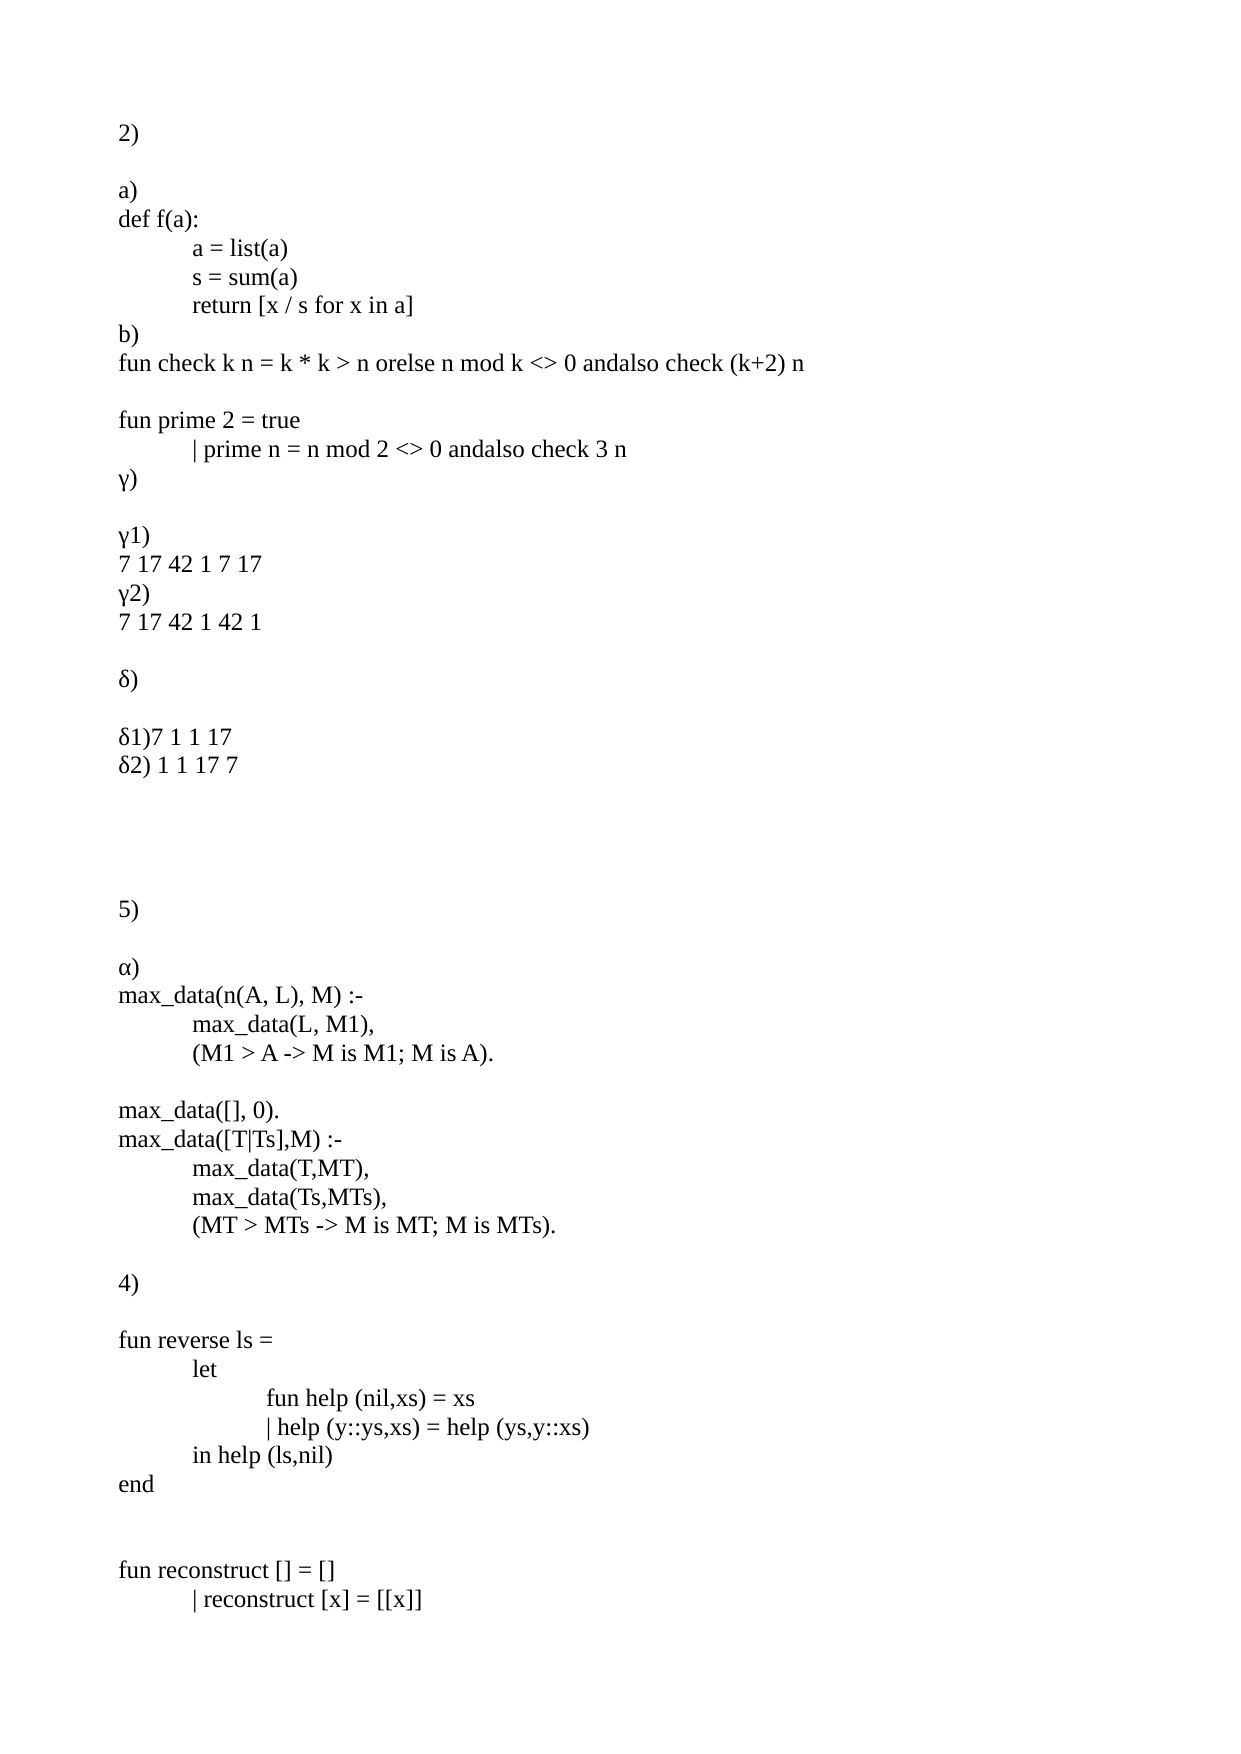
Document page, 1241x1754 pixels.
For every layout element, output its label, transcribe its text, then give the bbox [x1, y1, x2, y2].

text max_data([], 0). [118, 1096, 1122, 1124]
text | reconstruct [x] = [[x]] [118, 1584, 1122, 1613]
text max_data(n(A, L), M) :- [118, 981, 1122, 1009]
text fun reconstruct [] = [] [118, 1556, 1122, 1584]
text | prime n = n mod 2 <> 0 andalso check 3 n [118, 434, 1122, 463]
text def f(a): [118, 204, 1122, 233]
text 5) [118, 894, 1122, 923]
text fun prime 2 = true [118, 406, 1122, 434]
text 2) [118, 118, 1122, 147]
text α) [118, 952, 1122, 981]
text γ) [118, 463, 1122, 492]
text max_data(T,MT), [118, 1153, 1122, 1182]
text δ1)7 1 1 17 [118, 722, 1122, 751]
text 7 17 42 1 42 1 [118, 607, 1122, 636]
text δ) [118, 664, 1122, 693]
text a) [118, 176, 1122, 204]
text γ1) [118, 521, 1122, 549]
text (M1 > A -> M is M1; M is A). [118, 1038, 1122, 1067]
text δ2) 1 1 17 7 [118, 751, 1122, 779]
text fun check k n = k * k > n orelse n mod k <> 0 andalso check (k+2) n [118, 348, 1122, 377]
text s = sum(a) [118, 262, 1122, 291]
text | help (y::ys,xs) = help (ys,y::xs) [118, 1412, 1122, 1441]
text max_data(L, M1), [118, 1009, 1122, 1038]
text fun help (nil,xs) = xs [118, 1383, 1122, 1412]
text max_data([T|Ts],M) :- [118, 1124, 1122, 1153]
text b) [118, 319, 1122, 348]
text let [118, 1354, 1122, 1383]
text γ2) [118, 578, 1122, 607]
text max_data(Ts,MTs), [118, 1182, 1122, 1211]
text a = list(a) [118, 233, 1122, 262]
text end [118, 1469, 1122, 1498]
text return [x / s for x in a] [118, 291, 1122, 319]
text 4) [118, 1268, 1122, 1297]
text in help (ls,nil) [118, 1441, 1122, 1469]
text fun reverse ls = [118, 1326, 1122, 1354]
text 7 17 42 1 7 17 [118, 549, 1122, 578]
text (MT > MTs -> M is MT; M is MTs). [118, 1211, 1122, 1239]
